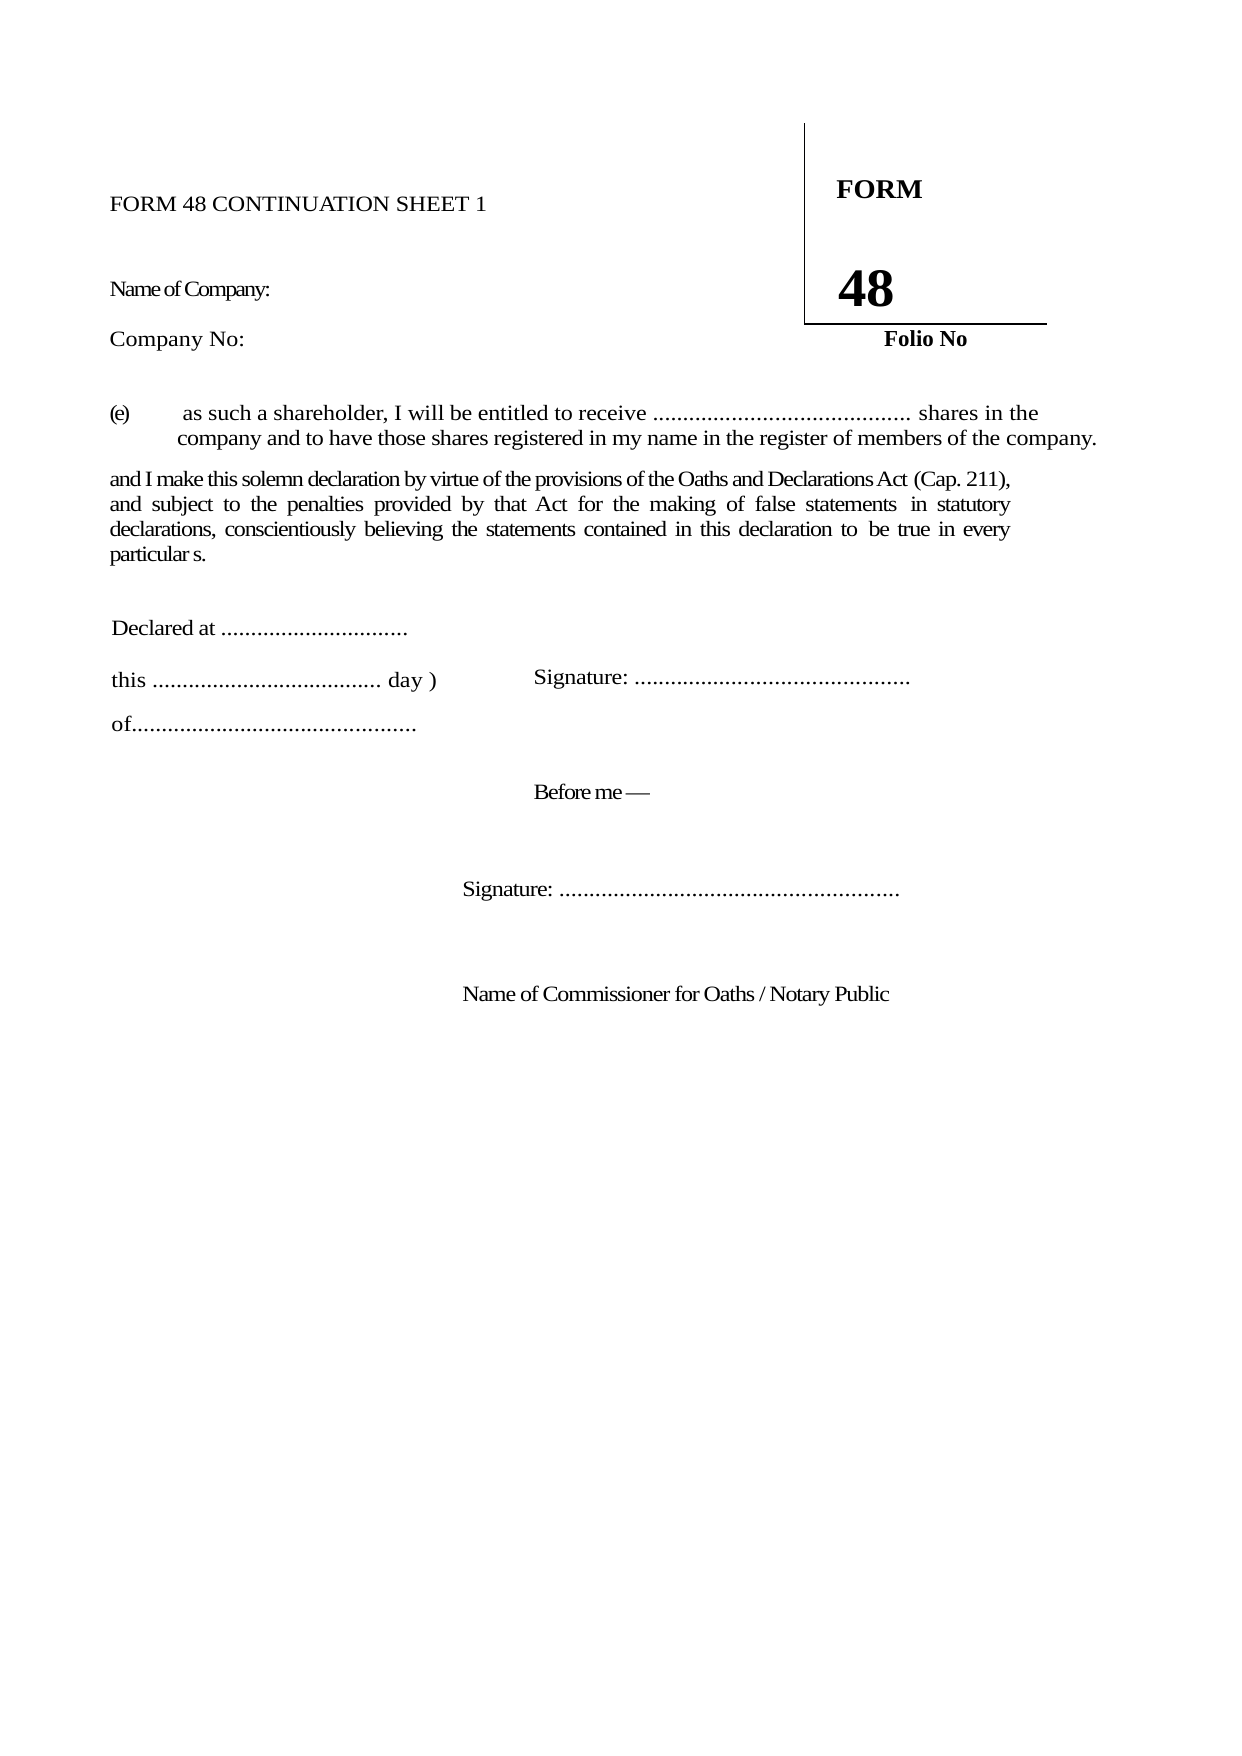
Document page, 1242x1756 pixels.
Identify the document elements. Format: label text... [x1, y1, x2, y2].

table_cell Name of Commissioner for Oaths / Notary Public [450, 976, 905, 1012]
table_header FORM 48 CONTINUATION SHEET 1 Name of Company: <o.name> Company No: <o.name> [109, 123, 804, 351]
table_cell [109, 738, 449, 846]
table_cell [109, 846, 449, 976]
table_header [450, 615, 465, 738]
table_header Signature: [465, 615, 1047, 738]
table_header Declared at this day ) of [109, 615, 449, 738]
table_cell Signature: [450, 846, 905, 976]
table_cell [450, 738, 465, 846]
table_cell [905, 846, 1047, 976]
text and I make this solemn declaration by virtue of the provisions of the Oaths and Declarations Act (Cap. 211), and subject to the penalties provided by that Act for the making of false statements in statutory declarations, conscientiously believing the statements contained in this declaration to be true in every particular s. [109, 466, 1011, 566]
table_cell [905, 738, 1047, 846]
text company and to have those shares registered in my name in the register of members of the company. [177, 425, 1131, 451]
table_cell [109, 976, 449, 1012]
table_cell Before me — [465, 738, 905, 846]
table_cell [905, 976, 1047, 1012]
table_header FORM 48 [805, 123, 1047, 323]
text (e) as such a shareholder, I will be entitled to receive shares in the [109, 400, 1138, 425]
table_cell Folio No [805, 325, 1047, 351]
